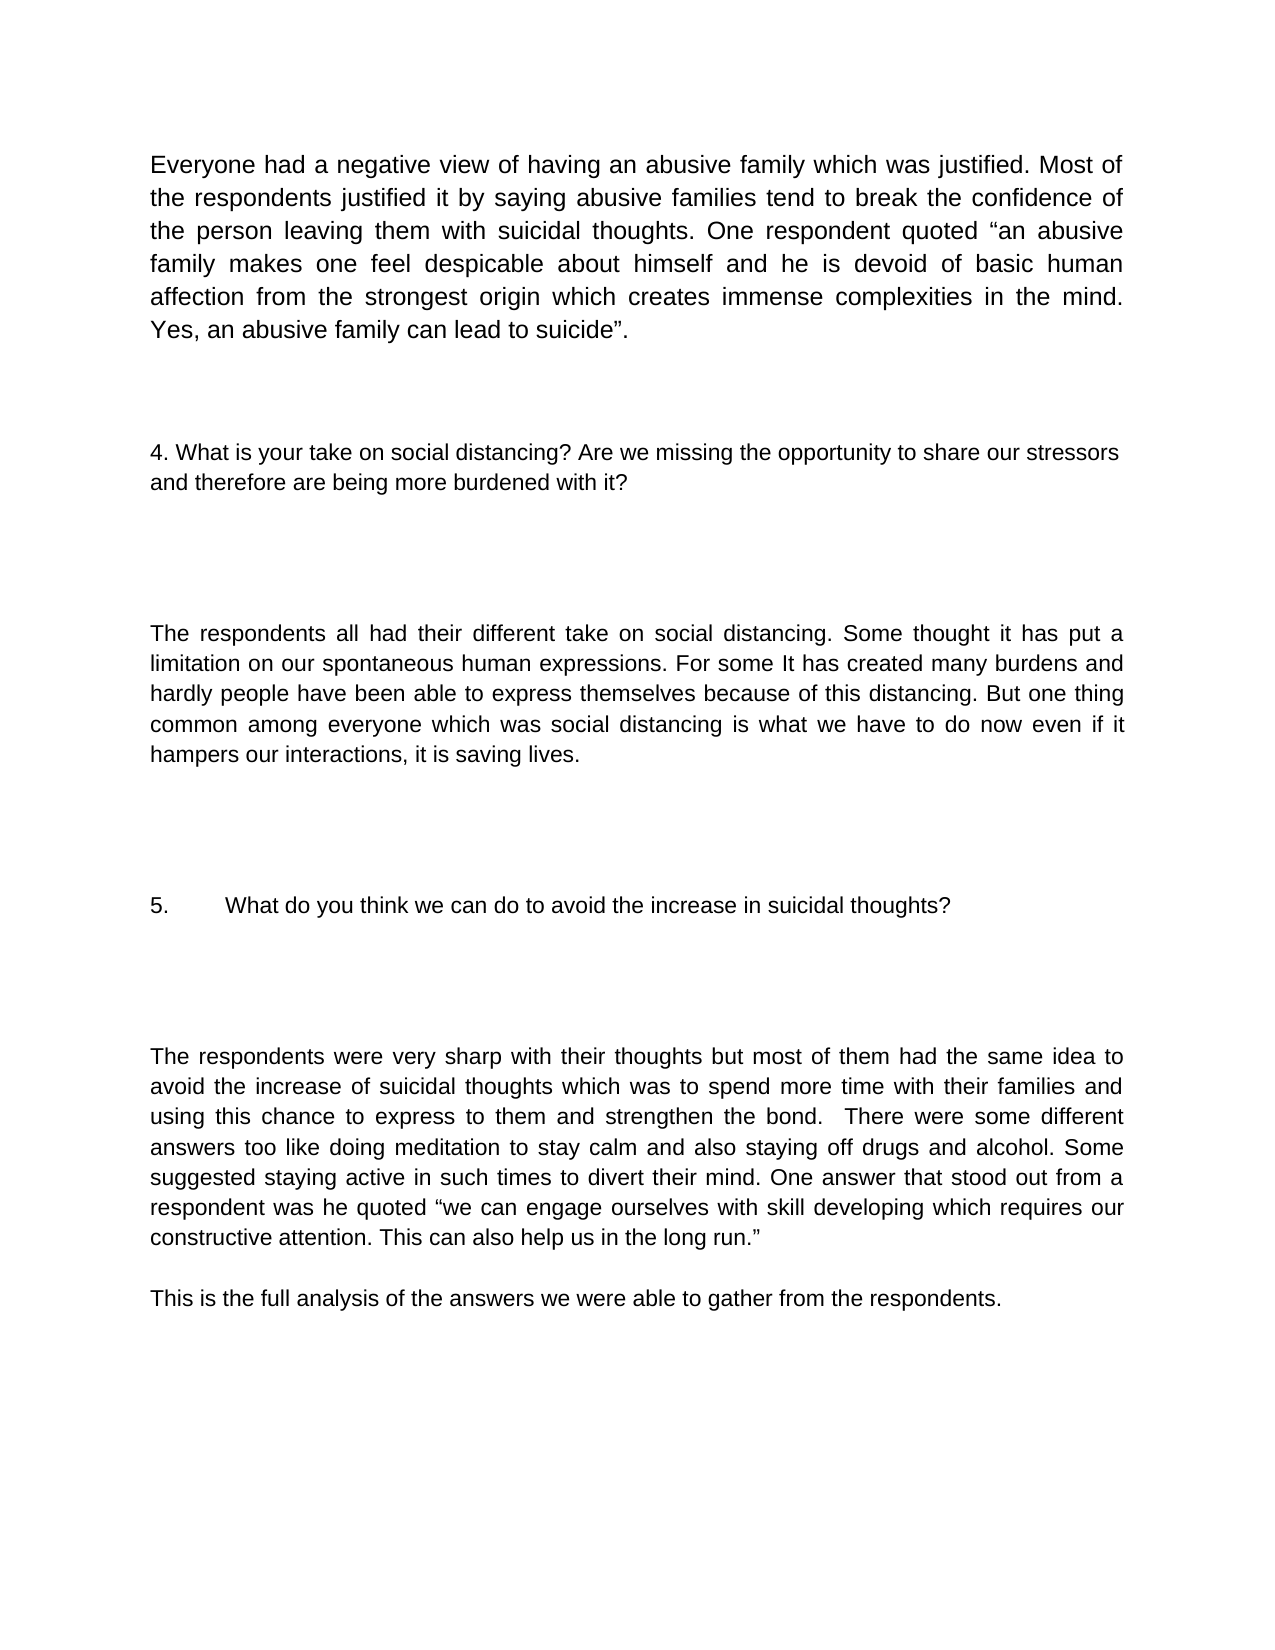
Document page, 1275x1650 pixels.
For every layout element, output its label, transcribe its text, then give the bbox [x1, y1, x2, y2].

text Everyone had a negative view of having an abusive family which was justified. Most of the respondents justified it by saying abusive families tend to break the confidence of the person leaving them with suicidal thoughts. One respondent quoted “an abusive family makes one feel despicable about himself and he is devoid of basic human affection from the strongest origin which creates immense complexities in the mind. Yes, an abusive family can lead to suicide”. [150, 150, 1125, 344]
text The respondents all had their different take on social distancing. Some thought it has put a limitation on our spontaneous human expressions. For some It has created many burdens and hardly people have been able to express themselves because of this distancing. But one thing common among everyone which was social distancing is what we have to do now even if it hampers our interactions, it is saving lives. [150, 620, 1125, 767]
text 5. What do you think we can do to avoid the increase in suicidal thoughts? [150, 892, 1125, 918]
text 4. What is your take on social distancing? Are we missing the opportunity to share our stressors and therefore are being more burdened with it? [150, 439, 1125, 495]
text This is the full analysis of the answers we were able to gather from the respondents. [150, 1284, 1125, 1311]
text The respondents were very sharp with their thoughts but most of them had the same idea to avoid the increase of suicidal thoughts which was to spend more time with their families and using this chance to express to them and strengthen the bond. There were some different answers too like doing meditation to stay calm and also staying off drugs and alcohol. Some suggested staying active in such times to divert their mind. One answer that stood out from a respondent was he quoted “we can engage ourselves with skill developing which requires our constructive attention. This can also help us in the long run.” [150, 1043, 1125, 1251]
